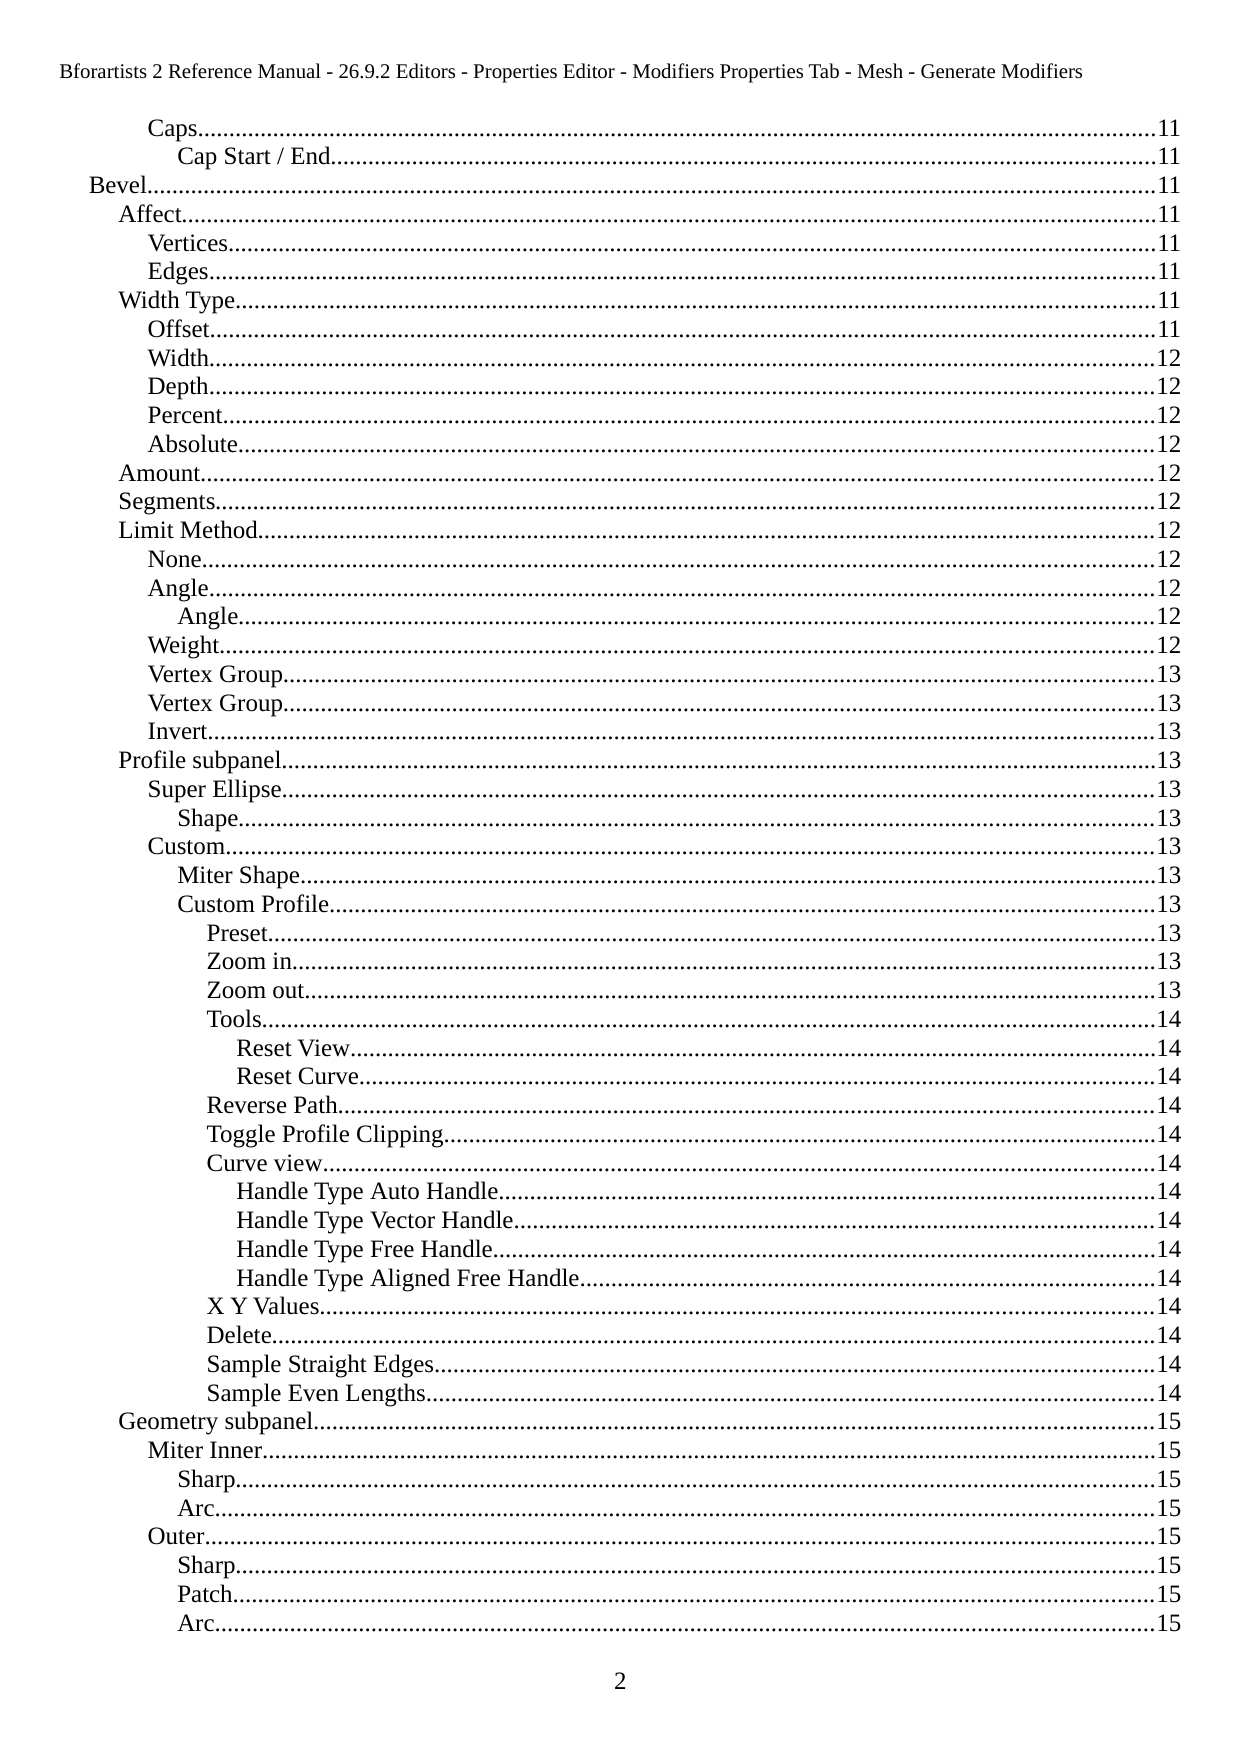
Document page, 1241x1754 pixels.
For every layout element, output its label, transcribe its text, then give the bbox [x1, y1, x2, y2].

text Segments 12 [118, 486, 1181, 515]
text Sample Straight Edges 14 [206, 1349, 1181, 1378]
text Edges 11 [147, 256, 1181, 285]
text Weight 12 [147, 630, 1181, 659]
text Handle Type Free Handle 14 [236, 1234, 1181, 1263]
text Depth 12 [147, 371, 1181, 400]
text Vertex Group 13 [147, 659, 1181, 688]
text Sharp 15 [177, 1550, 1181, 1579]
text Shape 13 [177, 803, 1181, 831]
text Reset Curve 14 [236, 1061, 1181, 1090]
text Zoom in 13 [206, 946, 1181, 975]
text Handle Type Aligned Free Handle 14 [236, 1263, 1181, 1291]
text Absolute 12 [147, 429, 1181, 458]
text Sharp 15 [177, 1464, 1181, 1493]
text Patch 15 [177, 1579, 1181, 1608]
text Outer 15 [147, 1521, 1181, 1550]
text Vertex Group 13 [147, 688, 1181, 716]
text Offset 11 [147, 314, 1181, 343]
text Handle Type Auto Handle 14 [236, 1176, 1181, 1205]
text Caps 11 [147, 113, 1181, 141]
text Custom 13 [147, 831, 1181, 860]
text Handle Type Vector Handle 14 [236, 1205, 1181, 1234]
text Bevel 11 [88, 170, 1181, 199]
text Super Ellipse 13 [147, 774, 1181, 803]
text Angle 12 [147, 573, 1181, 601]
text Vertices 11 [147, 228, 1181, 256]
text Amount 12 [118, 458, 1181, 486]
text Miter Shape 13 [177, 860, 1181, 889]
text Curve view 14 [206, 1148, 1181, 1176]
text Arc 15 [177, 1493, 1181, 1521]
text Width Type 11 [118, 285, 1181, 314]
text None 12 [147, 544, 1181, 573]
text Profile subpanel 13 [118, 745, 1181, 774]
text Delete 14 [206, 1320, 1181, 1349]
text X Y Values 14 [206, 1291, 1181, 1320]
text Miter Inner 15 [147, 1435, 1181, 1464]
text Invert 13 [147, 716, 1181, 745]
text Angle 12 [177, 601, 1181, 630]
text Preset 13 [206, 918, 1181, 946]
text Reverse Path 14 [206, 1090, 1181, 1119]
text Toggle Profile Clipping 14 [206, 1119, 1181, 1148]
text Affect 11 [118, 199, 1181, 228]
text Geometry subpanel 15 [118, 1406, 1181, 1435]
text Custom Profile 13 [177, 889, 1181, 918]
text Percent 12 [147, 400, 1181, 429]
text Limit Method 12 [118, 515, 1181, 544]
text Width 12 [147, 343, 1181, 371]
text Cap Start / End 11 [177, 141, 1181, 170]
text Arc 15 [177, 1608, 1181, 1636]
text Reset View 14 [236, 1033, 1181, 1061]
text Tools 14 [206, 1004, 1181, 1033]
text Zoom out 13 [206, 975, 1181, 1004]
text Sample Even Lengths 14 [206, 1378, 1181, 1406]
